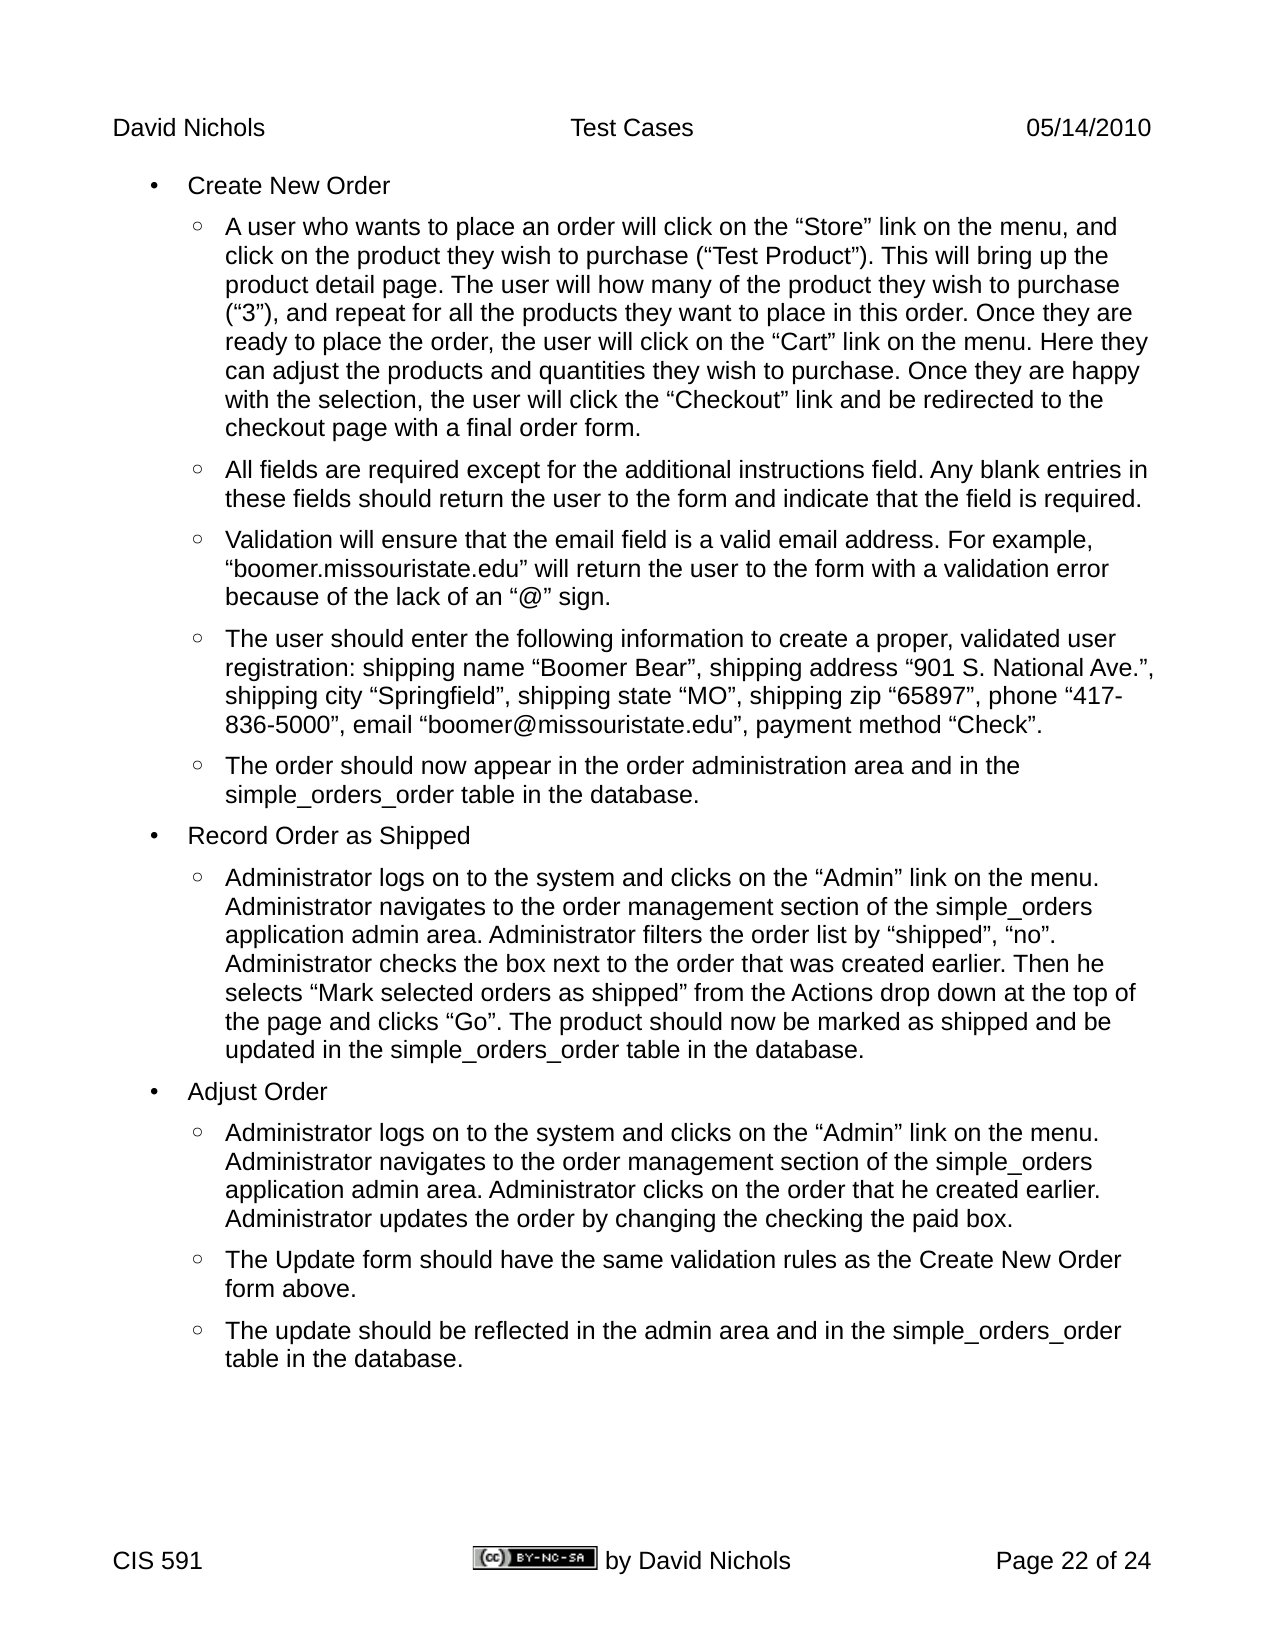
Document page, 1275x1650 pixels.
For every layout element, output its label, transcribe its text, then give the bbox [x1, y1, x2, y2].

list All fields are required except for the additional instructions field. Any blank entries in these fields should return the user to the form and indicate that the field is required. [187, 455, 1162, 512]
list Administrator logs on to the system and clicks on the “Admin” link on the menu. Administrator navigates to the order management section of the simple_orders application admin area. Administrator filters the order list by “shipped”, “no”. Administrator checks the box next to the order that was created earlier. Then he selects “Mark selected orders as shipped” from the Actions drop down at the top of the page and clicks “Go”. The product should now be marked as shipped and be updated in the simple_orders_order table in the database. [187, 863, 1162, 1064]
list The user should enter the following information to create a proper, validated user registration: shipping name “Boomer Bear”, shipping address “901 S. National Ave.”, shipping city “Springfield”, shipping state “MO”, shipping zip “65897”, phone “417-836-5000”, email “boomer@missouristate.edu”, payment method “Check”. [187, 624, 1162, 739]
picture [472, 1546, 598, 1570]
list Administrator logs on to the system and clicks on the “Admin” link on the menu. Administrator navigates to the order management section of the simple_orders application admin area. Administrator clicks on the order that he created earlier. Administrator updates the order by changing the checking the paid box. [187, 1118, 1162, 1233]
list The order should now appear in the order administration area and in the simple_orders_order table in the database. [187, 751, 1162, 809]
list Create New Order [150, 171, 1162, 199]
list Validation will ensure that the email field is a valid email address. For example, “boomer.missouristate.edu” will return the user to the form with a validation error because of the lack of an “@” sign. [187, 525, 1162, 611]
list The Update form should have the same validation rules as the Create New Order form above. [187, 1246, 1162, 1303]
list Adjust Order [150, 1077, 1162, 1105]
list Record Order as Shipped [150, 821, 1162, 850]
list A user who wants to place an order will click on the “Store” link on the menu, and click on the product they wish to purchase (“Test Product”). This will bring up the product detail page. The user will how many of the product they wish to purchase (“3”), and repeat for all the products they want to place in this order. Once they are ready to place the order, the user will click on the “Cart” link on the menu. Here they can adjust the products and quantities they wish to purchase. Once they are happy with the selection, the user will click the “Checkout” link and be redirected to the checkout page with a final order form. [187, 212, 1162, 442]
list The update should be reflected in the admin area and in the simple_orders_order table in the database. [187, 1316, 1162, 1373]
